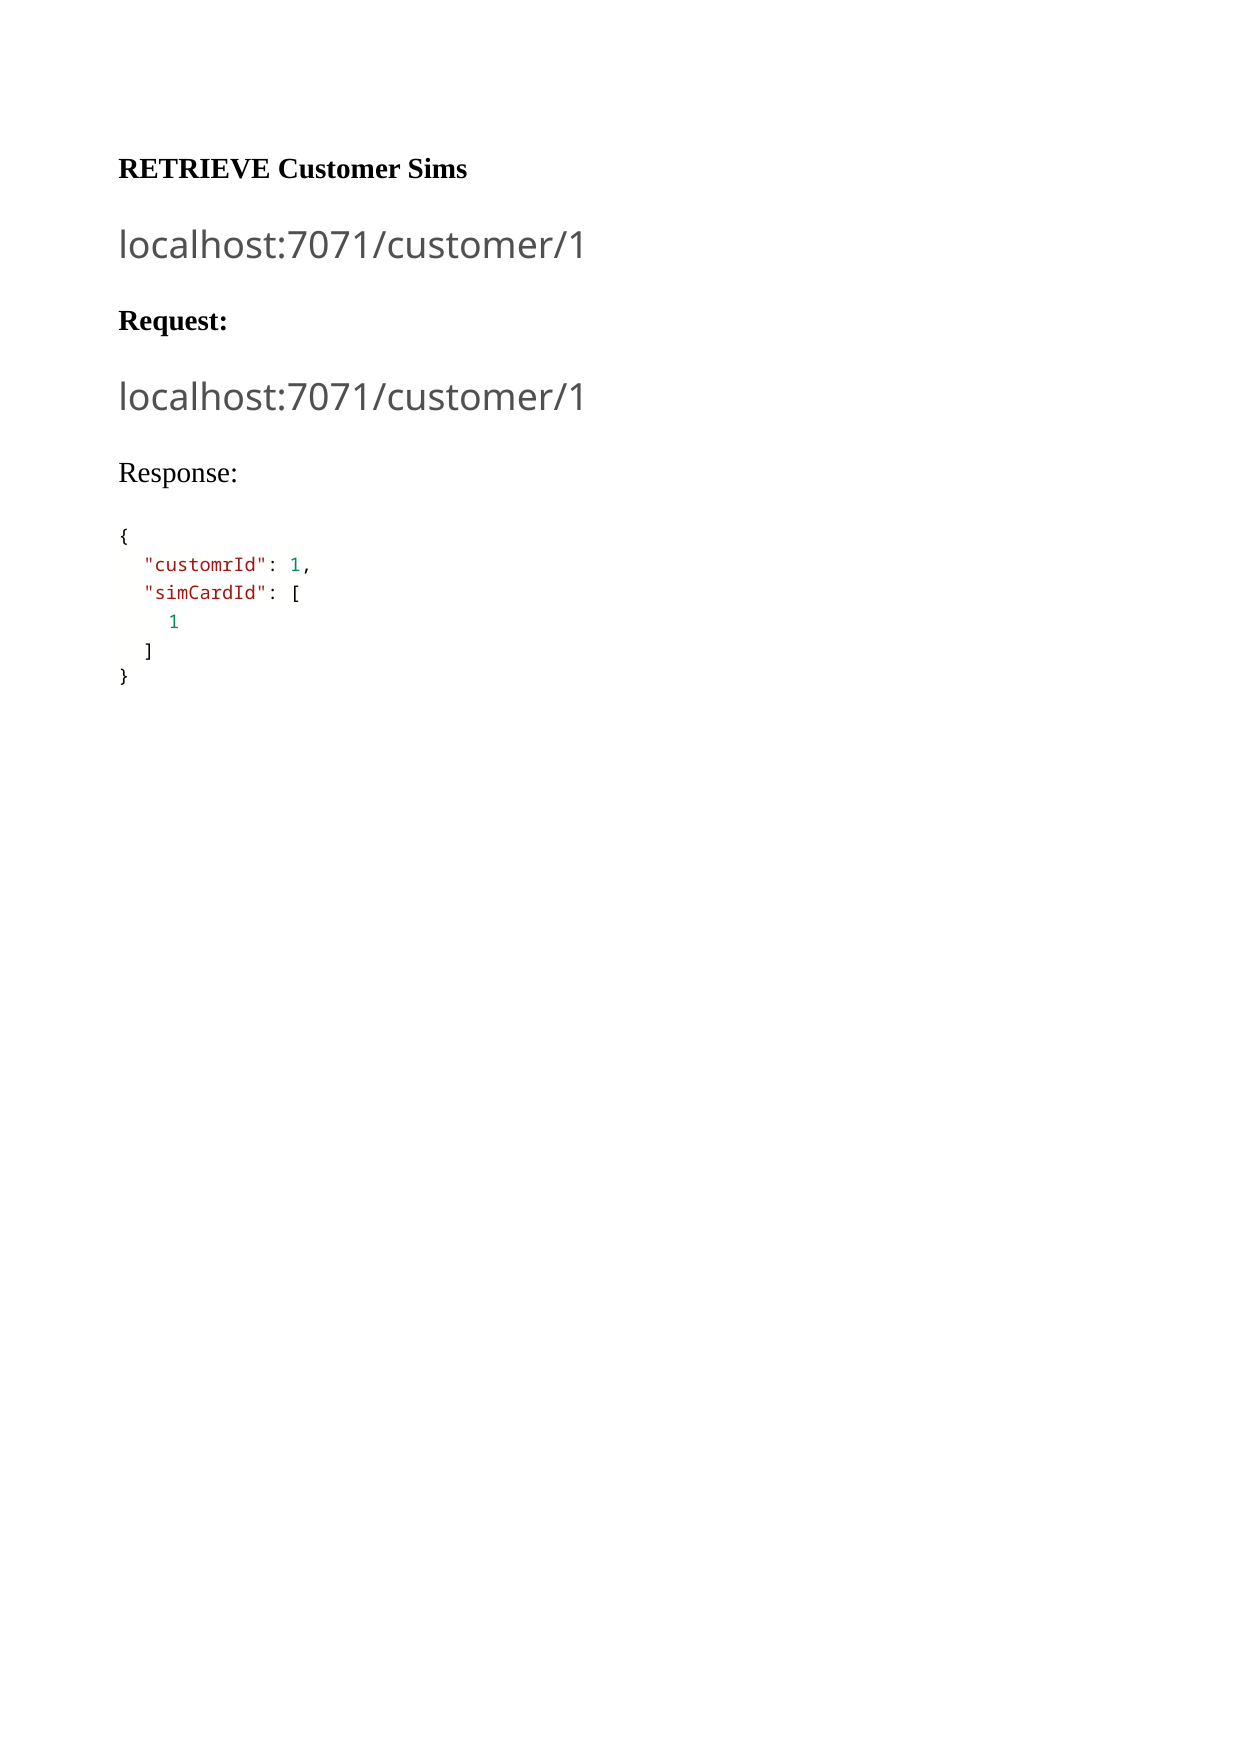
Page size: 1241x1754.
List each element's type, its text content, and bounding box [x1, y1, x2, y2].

text localhost:7071/customer/1 [118, 219, 1122, 270]
text 1 [118, 605, 1122, 634]
text "simCardId": [ [118, 576, 1122, 605]
text Request: [118, 303, 1122, 337]
text "customrId": 1, [118, 548, 1122, 576]
text } [118, 663, 1122, 688]
text localhost:7071/customer/1 [118, 370, 1122, 421]
text { [118, 522, 1122, 548]
text ] [118, 634, 1122, 663]
text Response: [118, 455, 1122, 488]
text RETRIEVE Customer Sims [118, 152, 1122, 185]
